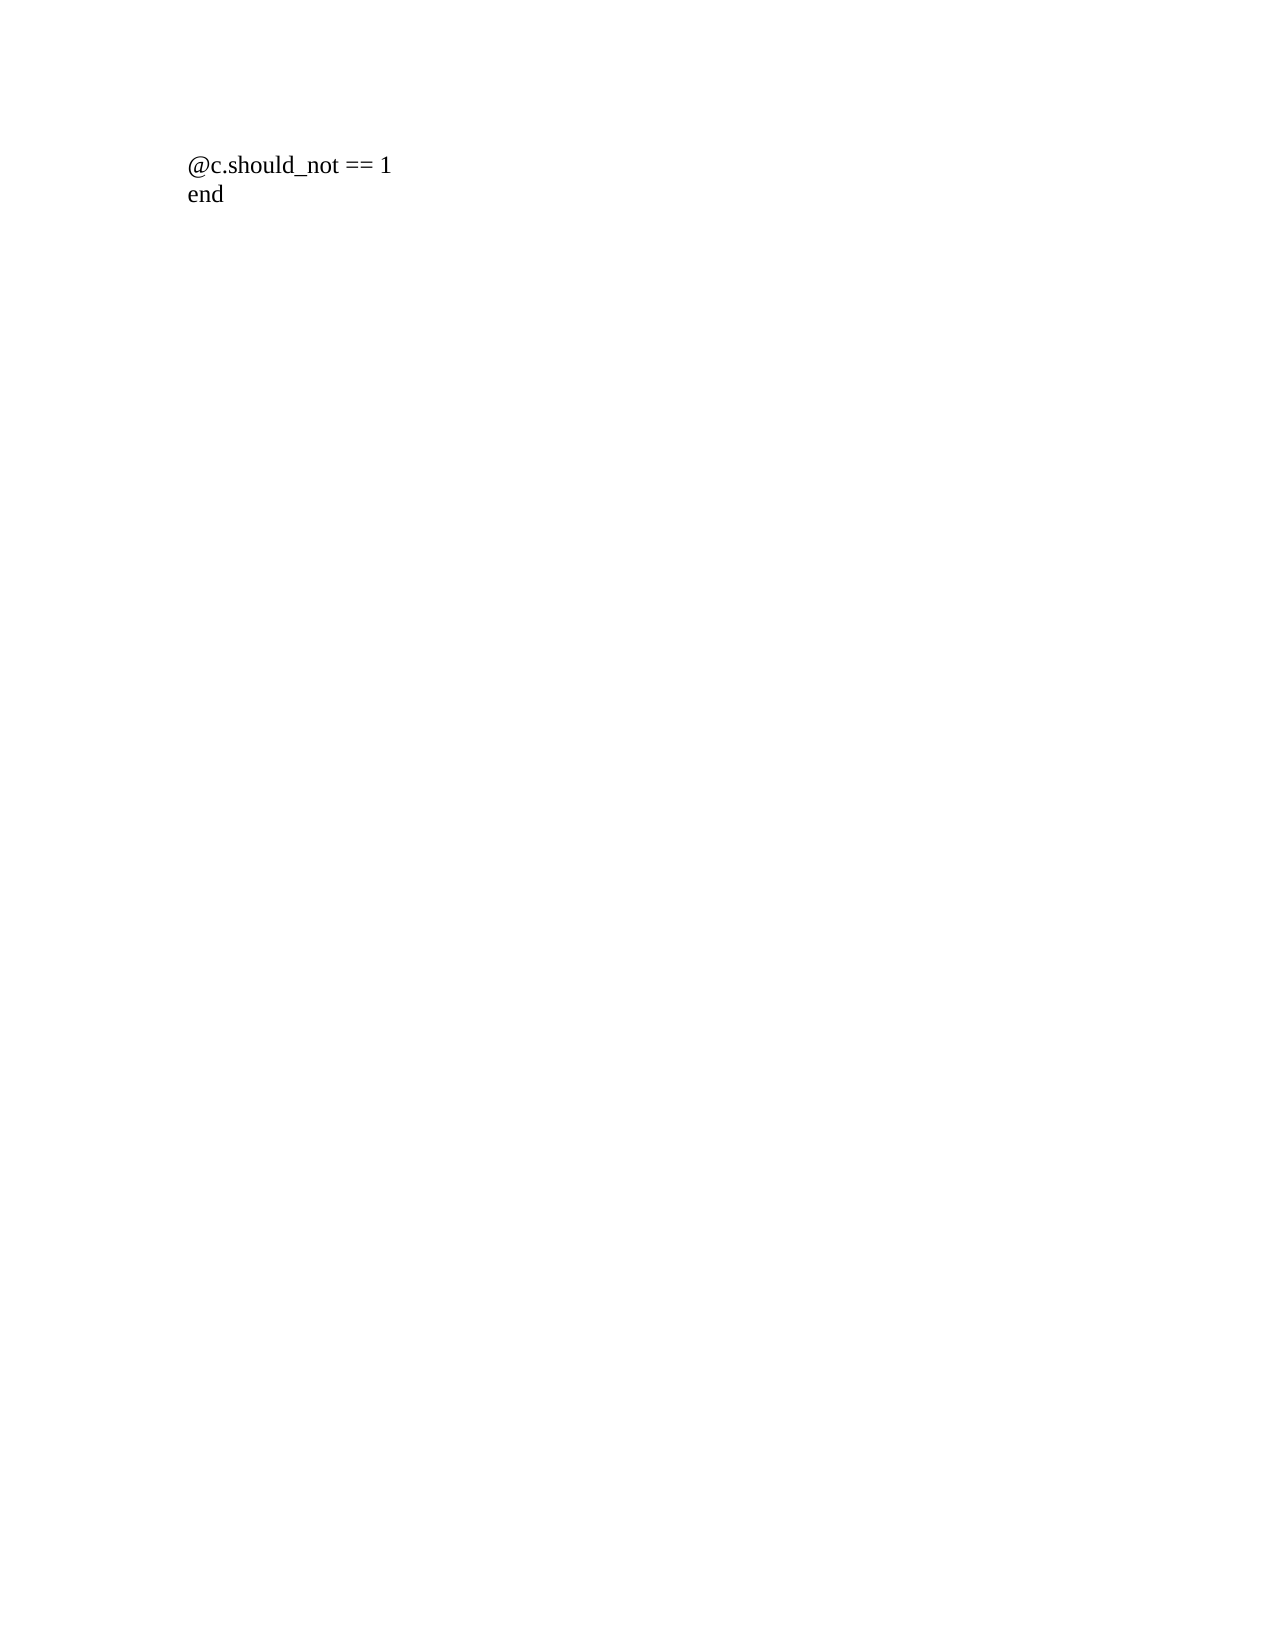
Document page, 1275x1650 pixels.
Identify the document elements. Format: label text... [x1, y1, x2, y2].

text @c.should_not == 1 end [187, 150, 1087, 207]
